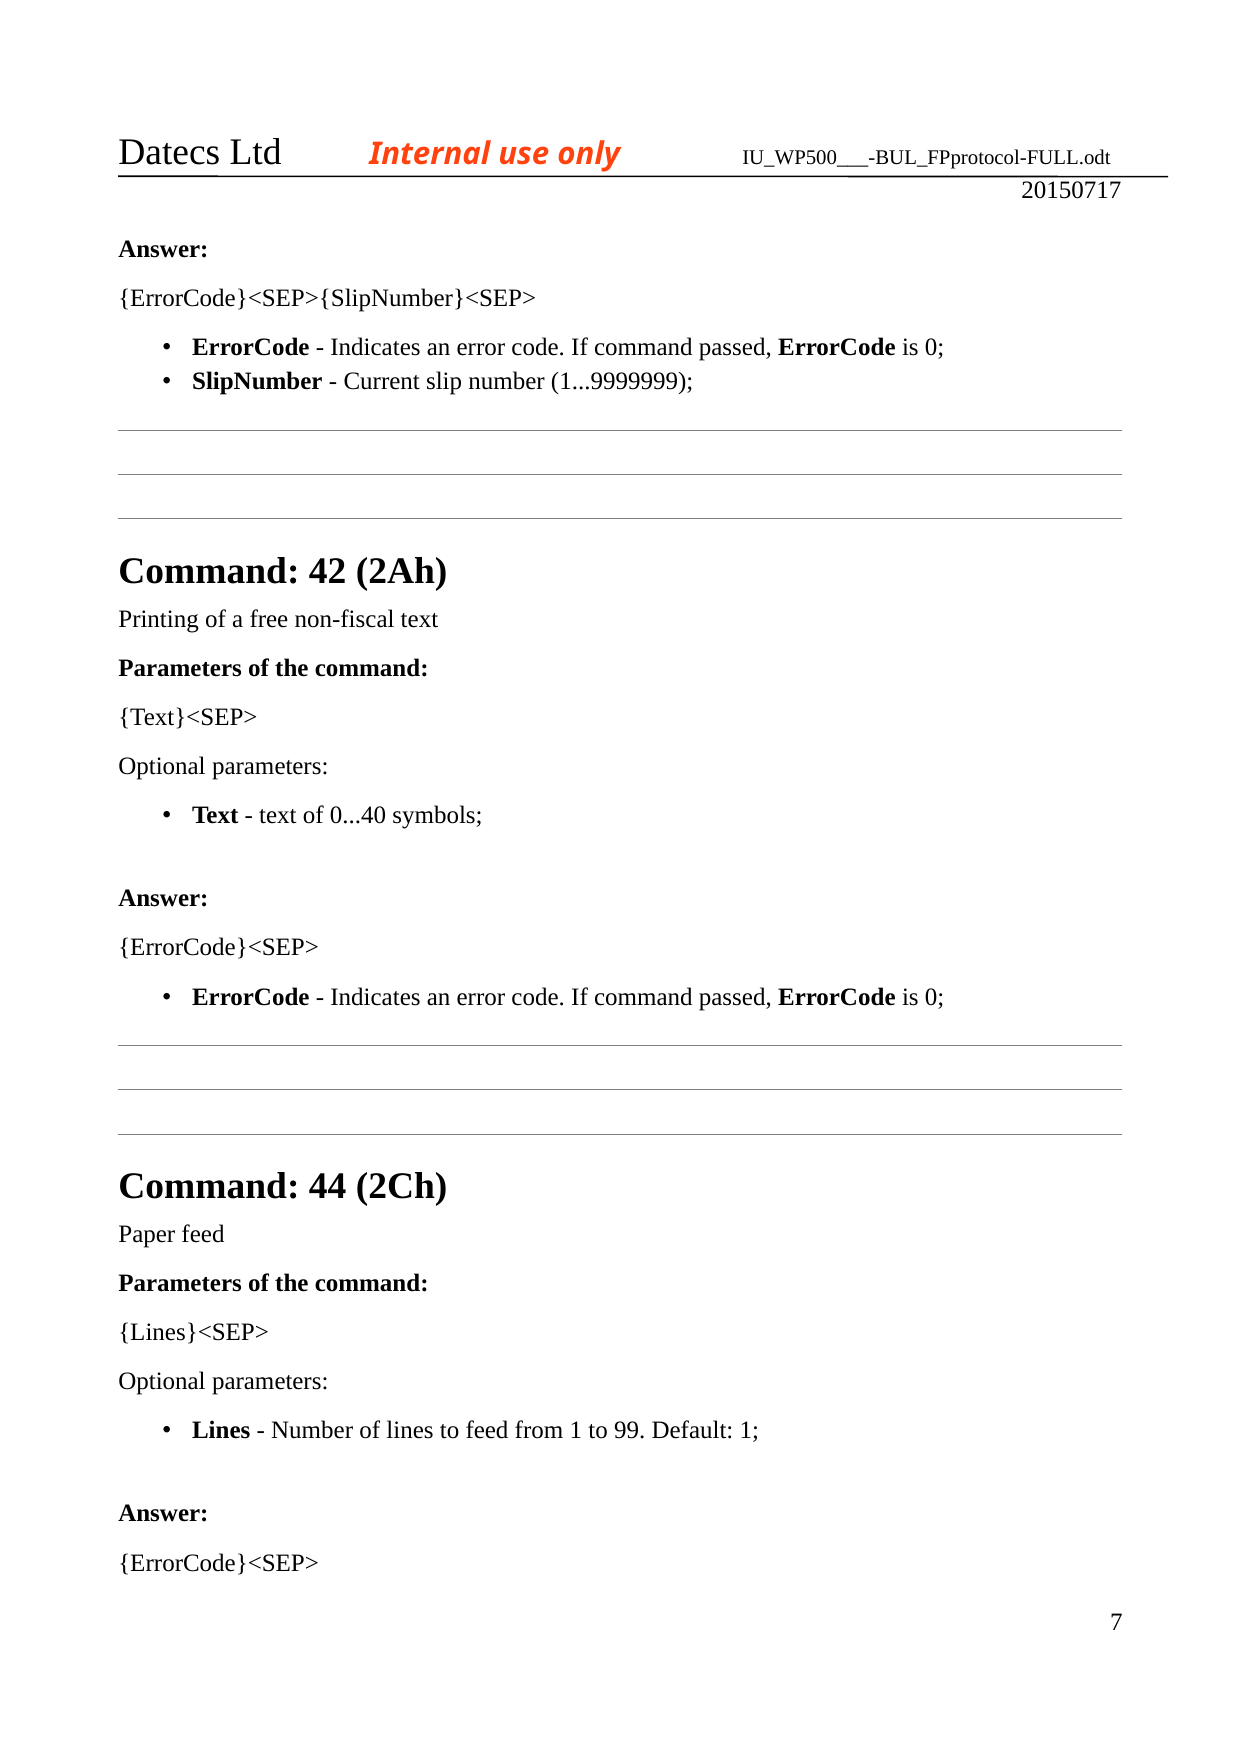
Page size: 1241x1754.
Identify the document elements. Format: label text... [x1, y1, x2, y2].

list Lines - Number of lines to feed from 1 to 99. Default: 1; [162, 1415, 1122, 1444]
text Optional parameters: [118, 751, 1122, 779]
text {ErrorCode}<SEP> [118, 932, 1122, 961]
list SlipNumber - Current slip number (1...9999999); [162, 366, 1122, 395]
text Parameters of the command: [118, 653, 1122, 681]
text {Lines}<SEP> [118, 1317, 1122, 1346]
text Optional parameters: [118, 1366, 1122, 1395]
text {ErrorCode}<SEP> [118, 1548, 1122, 1576]
list Text - text of 0...40 symbols; [162, 800, 1122, 829]
text Parameters of the command: [118, 1268, 1122, 1297]
text Answer: [118, 234, 1122, 263]
list ErrorCode - Indicates an error code. If command passed, ErrorCode is 0; [162, 982, 1122, 1010]
text {Text}<SEP> [118, 702, 1122, 731]
text Answer: [118, 1464, 1122, 1527]
text Printing of a free non-fiscal text [118, 604, 1122, 632]
text Answer: [118, 849, 1122, 912]
text {ErrorCode}<SEP>{SlipNumber}<SEP> [118, 283, 1122, 312]
subtitle Command: 44 (2Ch) [118, 1163, 1122, 1206]
text Paper feed [118, 1219, 1122, 1247]
list ErrorCode - Indicates an error code. If command passed, ErrorCode is 0; [162, 332, 1122, 361]
subtitle Command: 42 (2Ah) [118, 548, 1122, 591]
